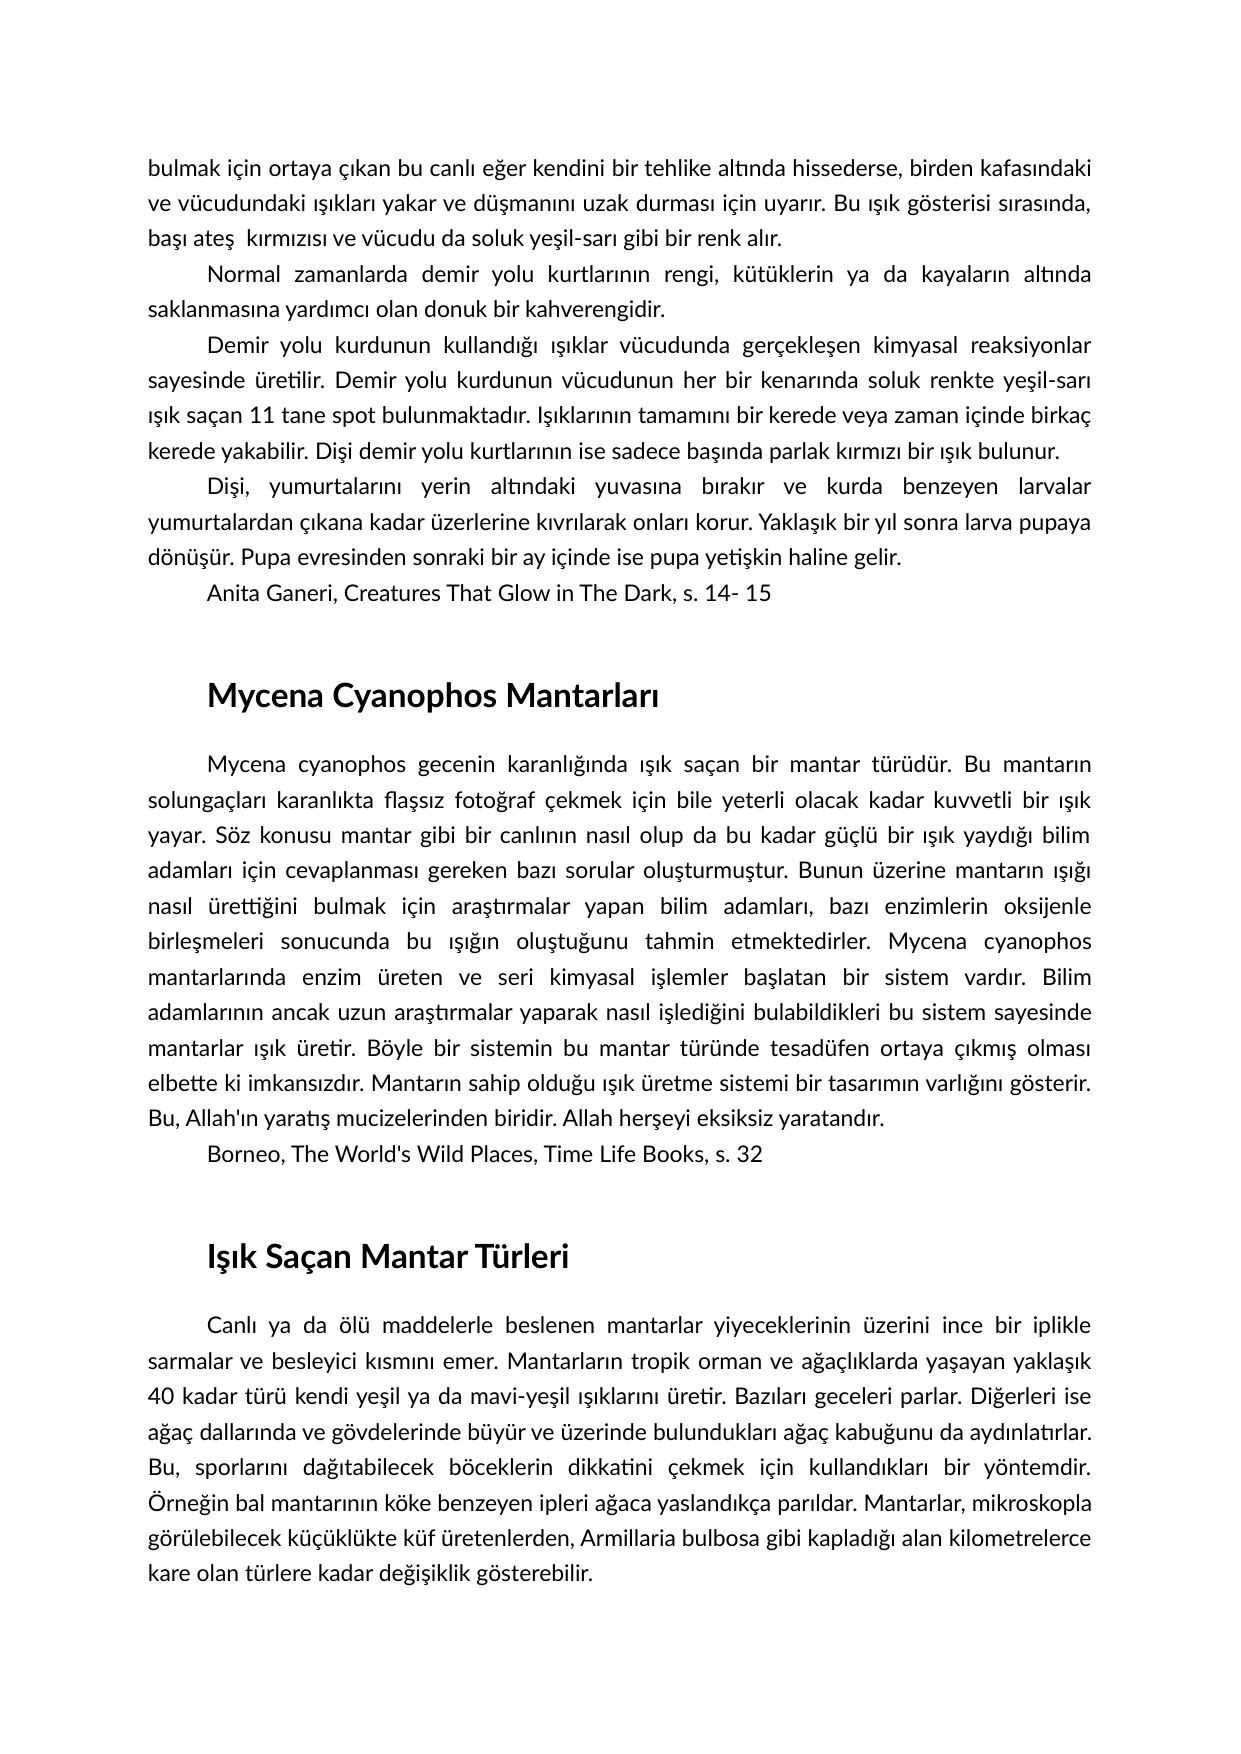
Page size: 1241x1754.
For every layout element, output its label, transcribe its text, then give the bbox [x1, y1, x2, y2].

text Dişi, yumurtalarını yerin altındaki yuvasına bırakır ve kurda benzeyen larvalar yumurtalardan çıkana kadar üzerlerine kıvrılarak onları korur. Yaklaşık bir yıl sonra larva pupaya dönüşür. Pupa evresinden sonraki bir ay içinde ise pupa yetişkin haline gelir. [148, 466, 1093, 573]
text bulmak için ortaya çıkan bu canlı eğer kendini bir tehlike altında hissederse, birden kafasındaki ve vücudundaki ışıkları yakar ve düşmanını uzak durması için uyarır. Bu ışık gösterisi sırasında, başı ateş kırmızısı ve vücudu da soluk yeşil-sarı gibi bir renk alır. [148, 148, 1093, 254]
text Borneo, The World's Wild Places, Time Life Books, s. 32 [148, 1134, 1093, 1169]
text Canlı ya da ölü maddelerle beslenen mantarlar yiyeceklerinin üzerini ince bir iplikle sarmalar ve besleyici kısmını emer. Mantarların tropik orman ve ağaçlıklarda yaşayan yaklaşık 40 kadar türü kendi yeşil ya da mavi-yeşil ışıklarını üretir. Bazıları geceleri parlar. Diğerleri ise ağaç dallarında ve gövdelerinde büyür ve üzerinde bulundukları ağaç kabuğunu da aydınlatırlar. Bu, sporlarını dağıtabilecek böceklerin dikkatini çekmek için kullandıkları bir yöntemdir. Örneğin bal mantarının köke benzeyen ipleri ağaca yaslandıkça parıldar. Mantarlar, mikroskopla görülebilecek küçüklükte küf üretenlerden, Armillaria bulbosa gibi kapladığı alan kilometrelerce kare olan türlere kadar değişiklik gösterebilir. [148, 1306, 1093, 1589]
text Demir yolu kurdunun kullandığı ışıklar vücudunda gerçekleşen kimyasal reaksiyonlar sayesinde üretilir. Demir yolu kurdunun vücudunun her bir kenarında soluk renkte yeşil-sarı ışık saçan 11 tane spot bulunmaktadır. Işıklarının tamamını bir kerede veya zaman içinde birkaç kerede yakabilir. Dişi demir yolu kurtlarının ise sadece başında parlak kırmızı bir ışık bulunur. [148, 325, 1093, 466]
text Mycena cyanophos gecenin karanlığında ışık saçan bir mantar türüdür. Bu mantarın solungaçları karanlıkta flaşsız fotoğraf çekmek için bile yeterli olacak kadar kuvvetli bir ışık yayar. Söz konusu mantar gibi bir canlının nasıl olup da bu kadar güçlü bir ışık yaydığı bilim adamları için cevaplanması gereken bazı sorular oluşturmuştur. Bunun üzerine mantarın ışığı nasıl ürettiğini bulmak için araştırmalar yapan bilim adamları, bazı enzimlerin oksijenle birleşmeleri sonucunda bu ışığın oluştuğunu tahmin etmektedirler. Mycena cyanophos mantarlarında enzim üreten ve seri kimyasal işlemler başlatan bir sistem vardır. Bilim adamlarının ancak uzun araştırmalar yaparak nasıl işlediğini bulabildikleri bu sistem sayesinde mantarlar ışık üretir. Böyle bir sistemin bu mantar türünde tesadüfen ortaya çıkmış olması elbette ki imkansızdır. Mantarın sahip olduğu ışık üretme sistemi bir tasarımın varlığını gösterir. Bu, Allah'ın yaratış mucizelerinden biridir. Allah herşeyi eksiksiz yaratandır. [148, 744, 1093, 1134]
subtitle Işık Saçan Mantar Türleri [148, 1240, 1093, 1276]
text Anita Ganeri, Creatures That Glow in The Dark, s. 14- 15 [148, 573, 1093, 608]
subtitle Mycena Cyanophos Mantarları [148, 679, 1093, 714]
text Normal zamanlarda demir yolu kurtlarının rengi, kütüklerin ya da kayaların altında saklanmasına yardımcı olan donuk bir kahverengidir. [148, 254, 1093, 325]
